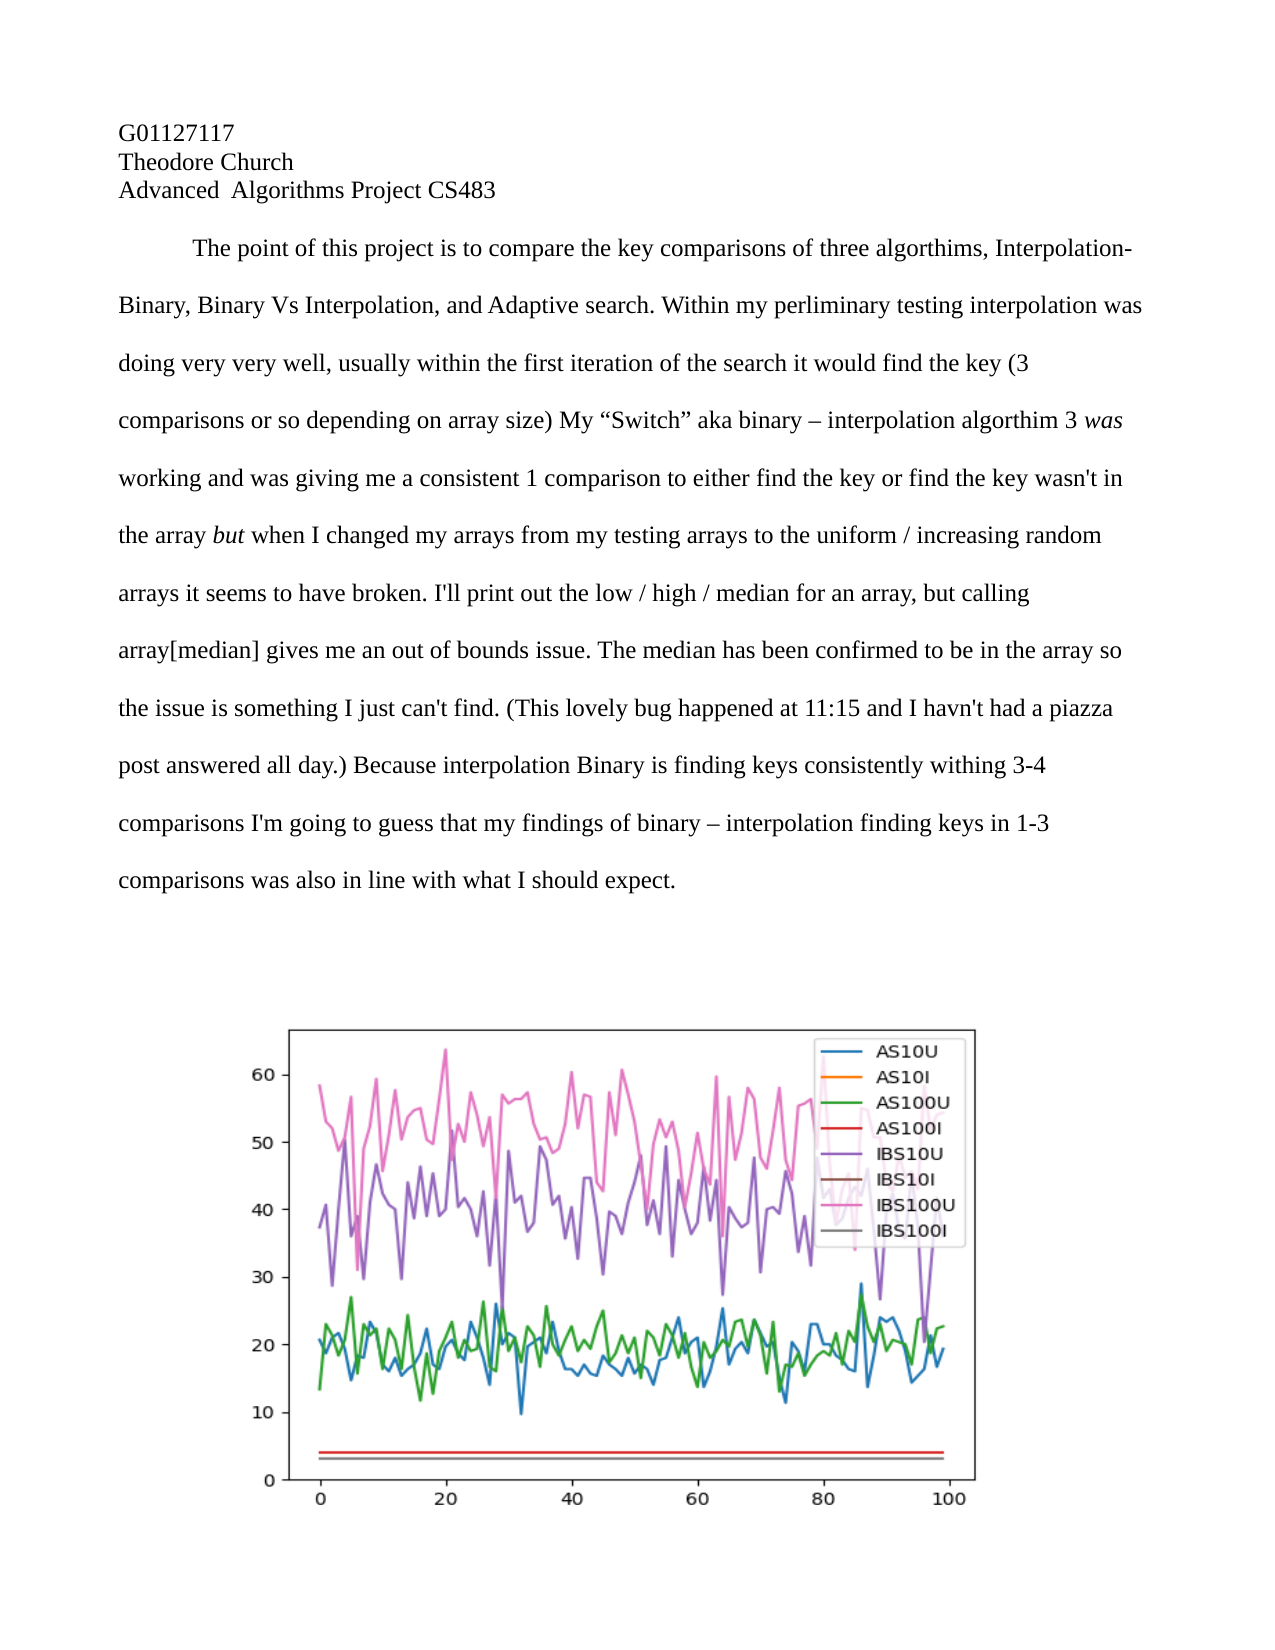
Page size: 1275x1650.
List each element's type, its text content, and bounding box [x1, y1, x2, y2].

text The point of this project is to compare the key comparisons of three algorthims, Interpolation-Binary, Binary Vs Interpolation, and Adaptive search. Within my perliminary testing interpolation was doing very very well, usually within the first iteration of the search it would find the key (3 comparisons or so depending on array size) My “Switch” aka binary – interpolation algorthim 3 was working and was giving me a consistent 1 comparison to either find the key or find the key wasn't in the array but when I changed my arrays from my testing arrays to the uniform / increasing random arrays it seems to have broken. I'll print out the low / high / median for an array, but calling array[median] gives me an out of bounds issue. The median has been confirmed to be in the array so the issue is something I just can't find. (This lovely bug happened at 11:15 and I havn't had a piazza post answered all day.) Because interpolation Binary is finding keys consistently withing 3-4 comparisons I'm going to guess that my findings of binary – interpolation finding keys in 1-3 comparisons was also in line with what I should expect. [118, 233, 1157, 894]
text Theodore Church [118, 147, 1157, 176]
text G01127117 [118, 118, 1157, 147]
text Advanced Algorithms Project CS483 [118, 176, 1157, 204]
picture [178, 959, 1063, 1544]
